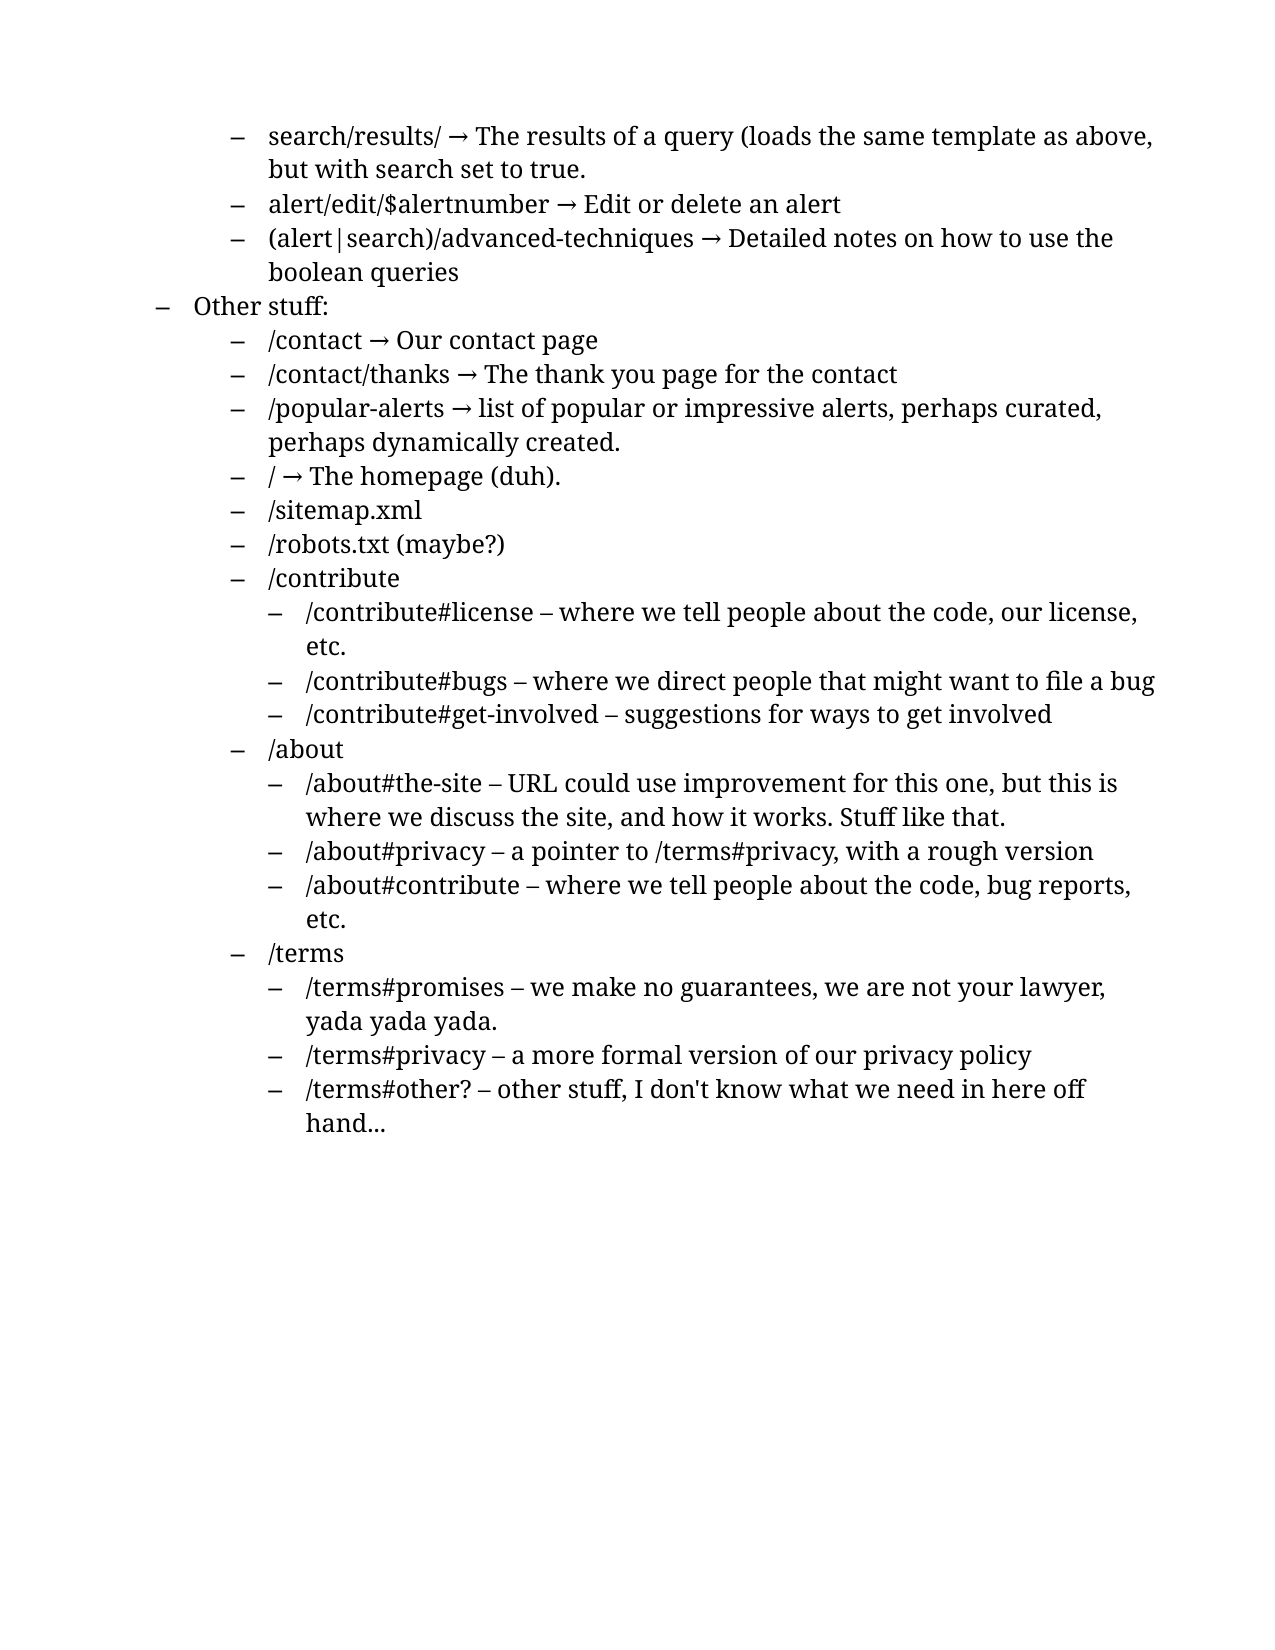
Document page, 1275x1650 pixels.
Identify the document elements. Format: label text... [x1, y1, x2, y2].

list Other stuff: [156, 288, 1157, 322]
list /about [231, 731, 1157, 765]
list /popular-alerts → list of popular or impressive alerts, perhaps curated, perhaps dynamically created. [231, 391, 1157, 459]
list /about#privacy – a pointer to /terms#privacy, with a rough version [268, 833, 1157, 867]
list /contact → Our contact page [231, 322, 1157, 357]
list /about#contribute – where we tell people about the code, bug reports, etc. [268, 867, 1157, 936]
list alert/edit/$alertnumber → Edit or delete an alert [231, 186, 1157, 220]
list /terms#other? – other stuff, I don't know what we need in here off hand... [268, 1072, 1157, 1140]
list /terms [231, 936, 1157, 970]
list /contact/thanks → The thank you page for the contact [231, 357, 1157, 391]
list search/results/ → The results of a query (loads the same template as above, but with search set to true. [231, 118, 1157, 186]
list /about#the-site – URL could use improvement for this one, but this is where we discuss the site, and how it works. Stuff like that. [268, 765, 1157, 833]
list /contribute#get-involved – suggestions for ways to get involved [268, 697, 1157, 731]
list /contribute [231, 561, 1157, 595]
list /terms#privacy – a more formal version of our privacy policy [268, 1038, 1157, 1072]
list /terms#promises – we make no guarantees, we are not your lawyer, yada yada yada. [268, 970, 1157, 1038]
list /contribute#license – where we tell people about the code, our license, etc. [268, 595, 1157, 663]
list /contribute#bugs – where we direct people that might want to file a bug [268, 663, 1157, 697]
list / → The homepage (duh). [231, 459, 1157, 493]
list (alert|search)/advanced-techniques → Detailed notes on how to use the boolean queries [231, 220, 1157, 288]
list /robots.txt (maybe?) [231, 527, 1157, 561]
list /sitemap.xml [231, 493, 1157, 527]
